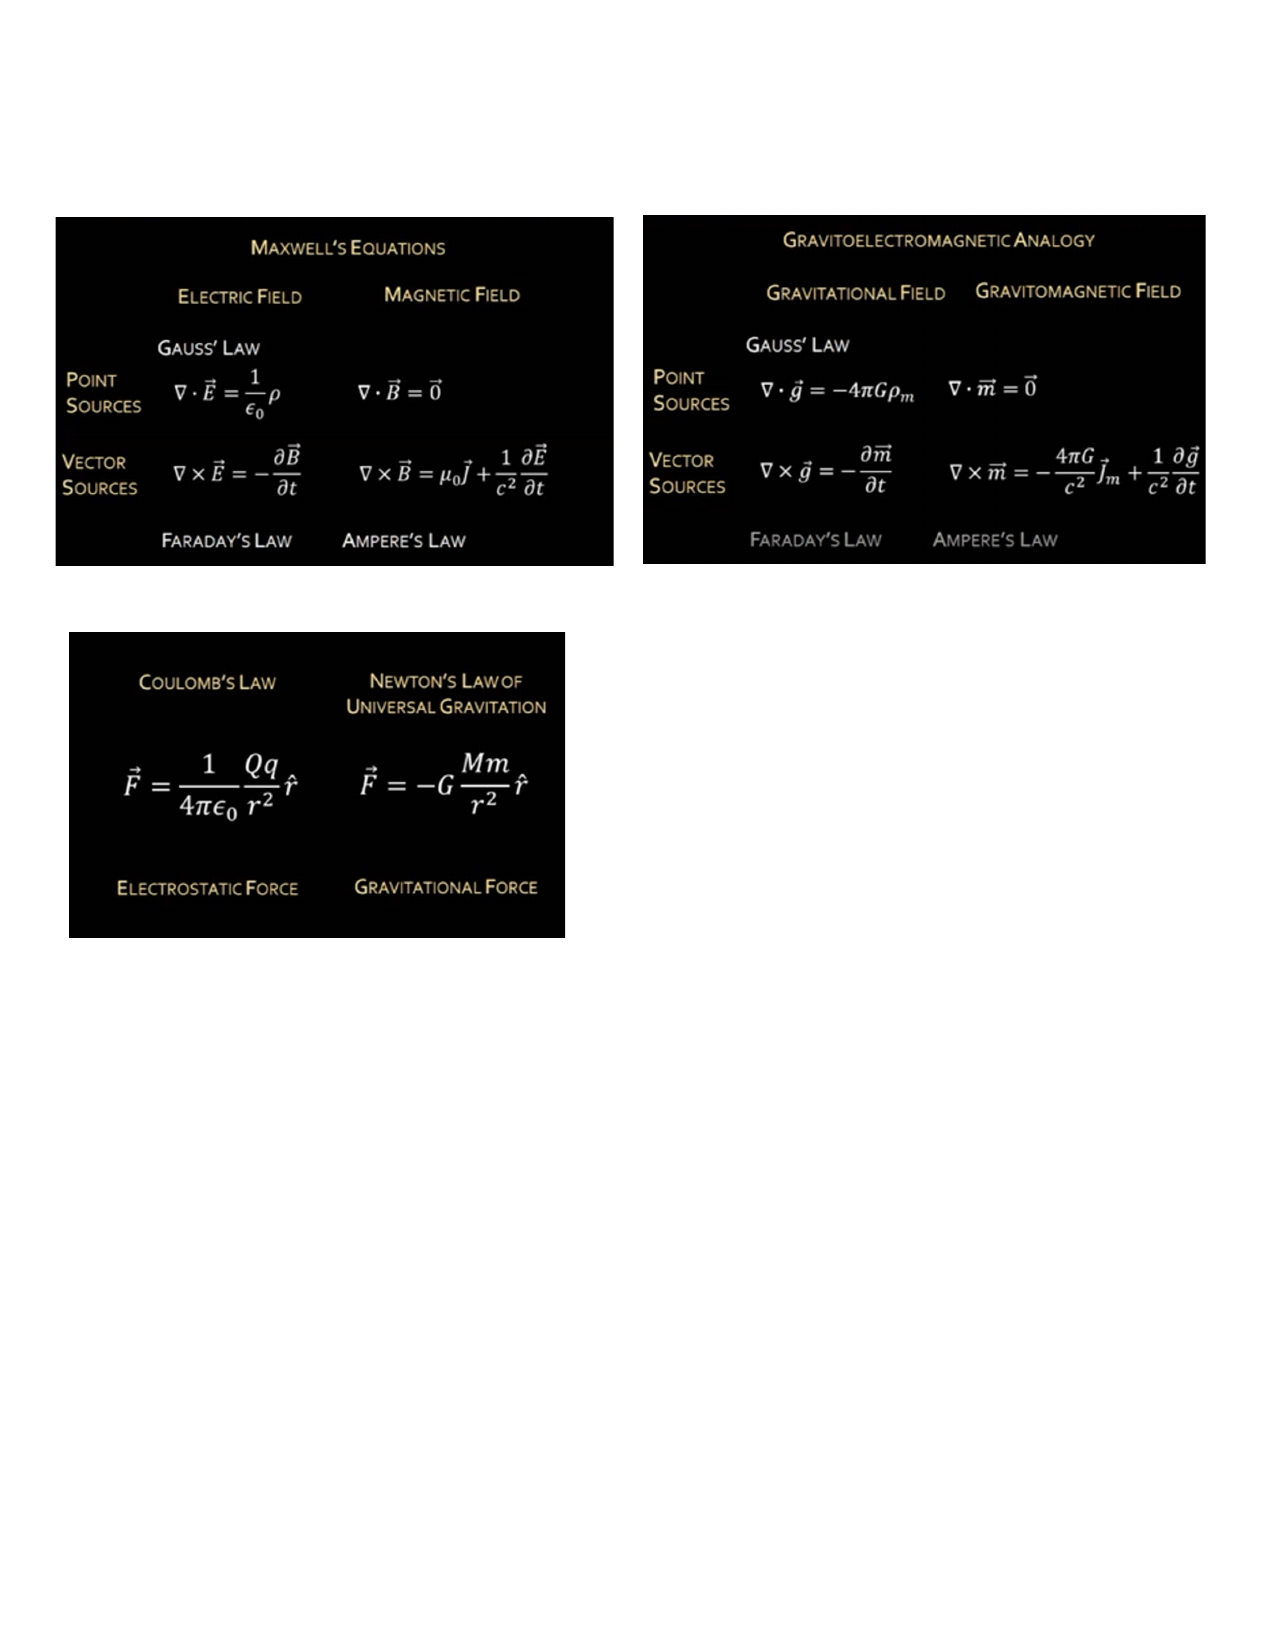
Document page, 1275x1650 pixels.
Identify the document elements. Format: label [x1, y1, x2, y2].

picture [55, 217, 614, 566]
picture [69, 632, 566, 938]
picture [643, 215, 1206, 564]
